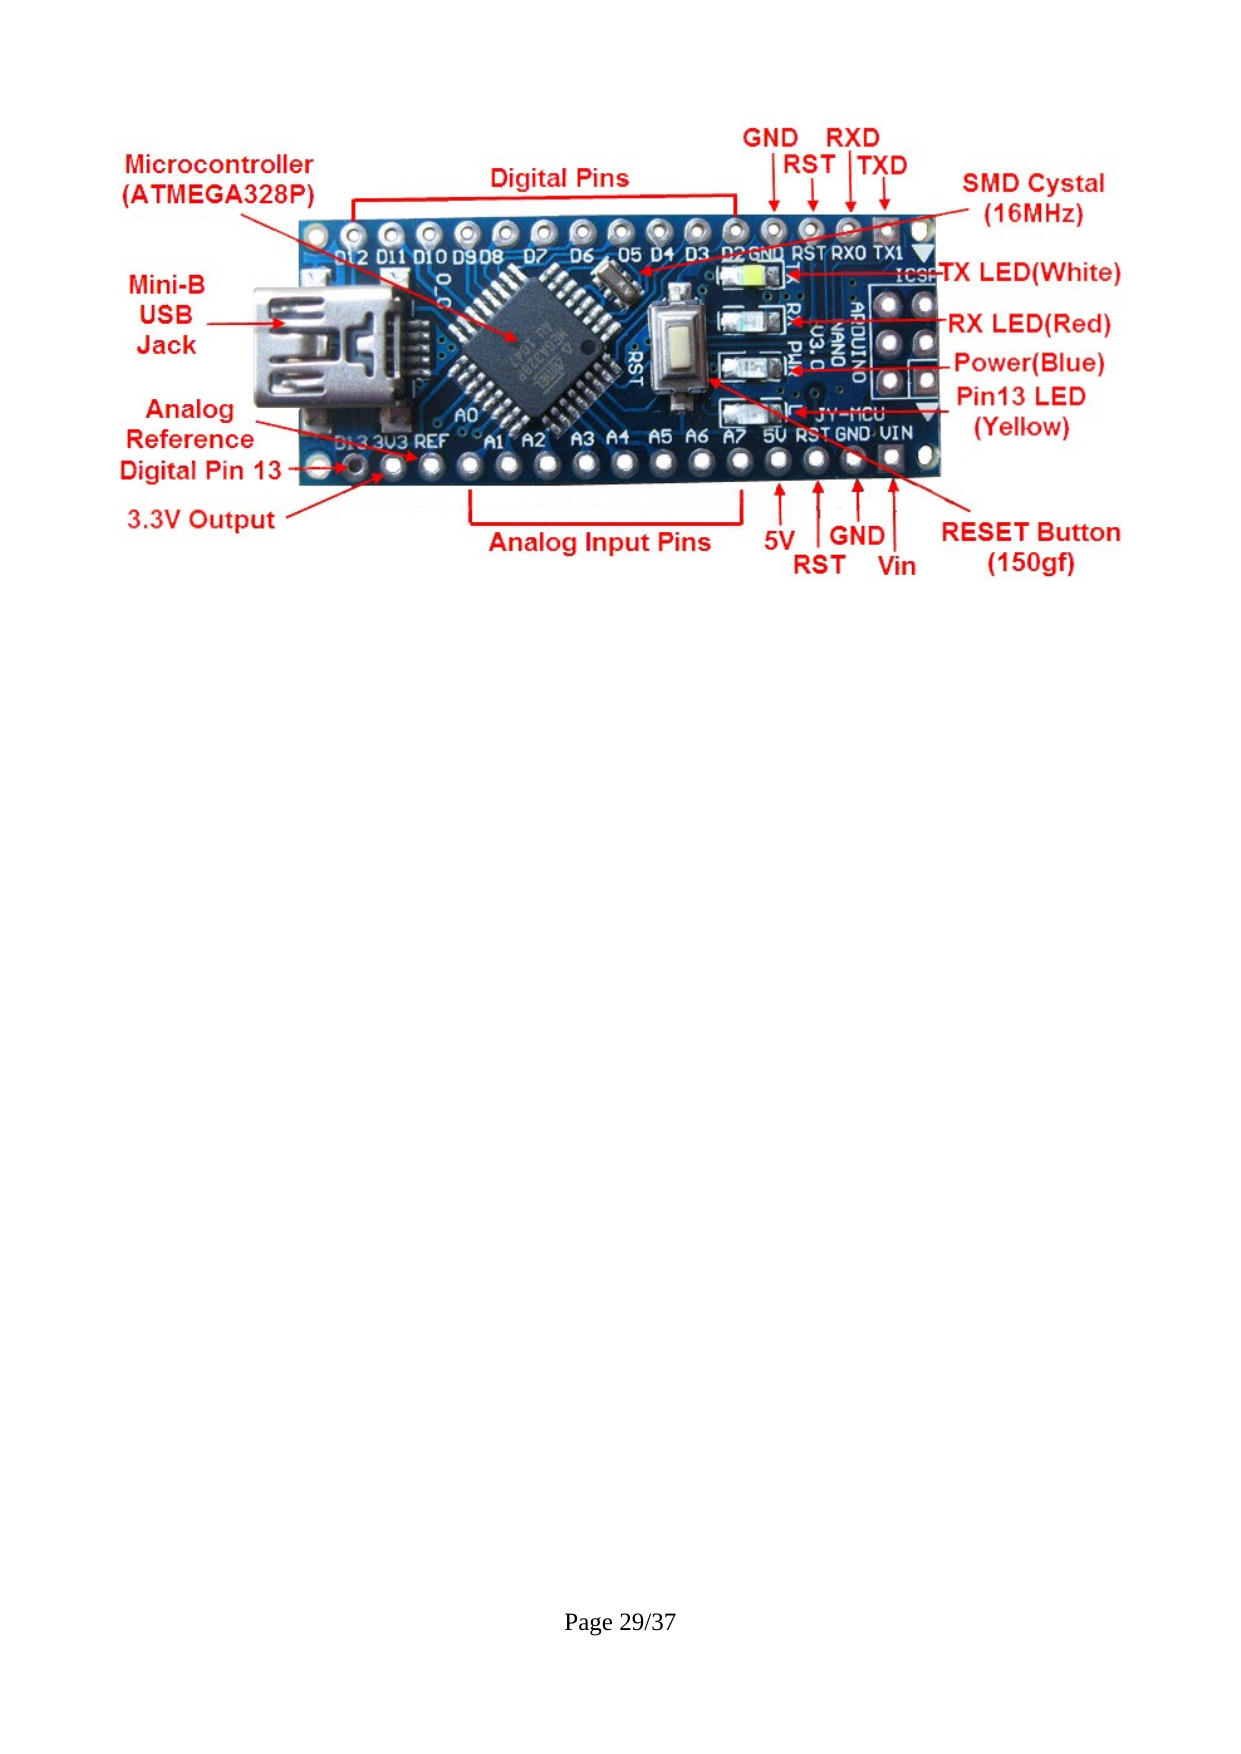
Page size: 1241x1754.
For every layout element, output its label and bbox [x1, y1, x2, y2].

picture [118, 118, 1123, 580]
